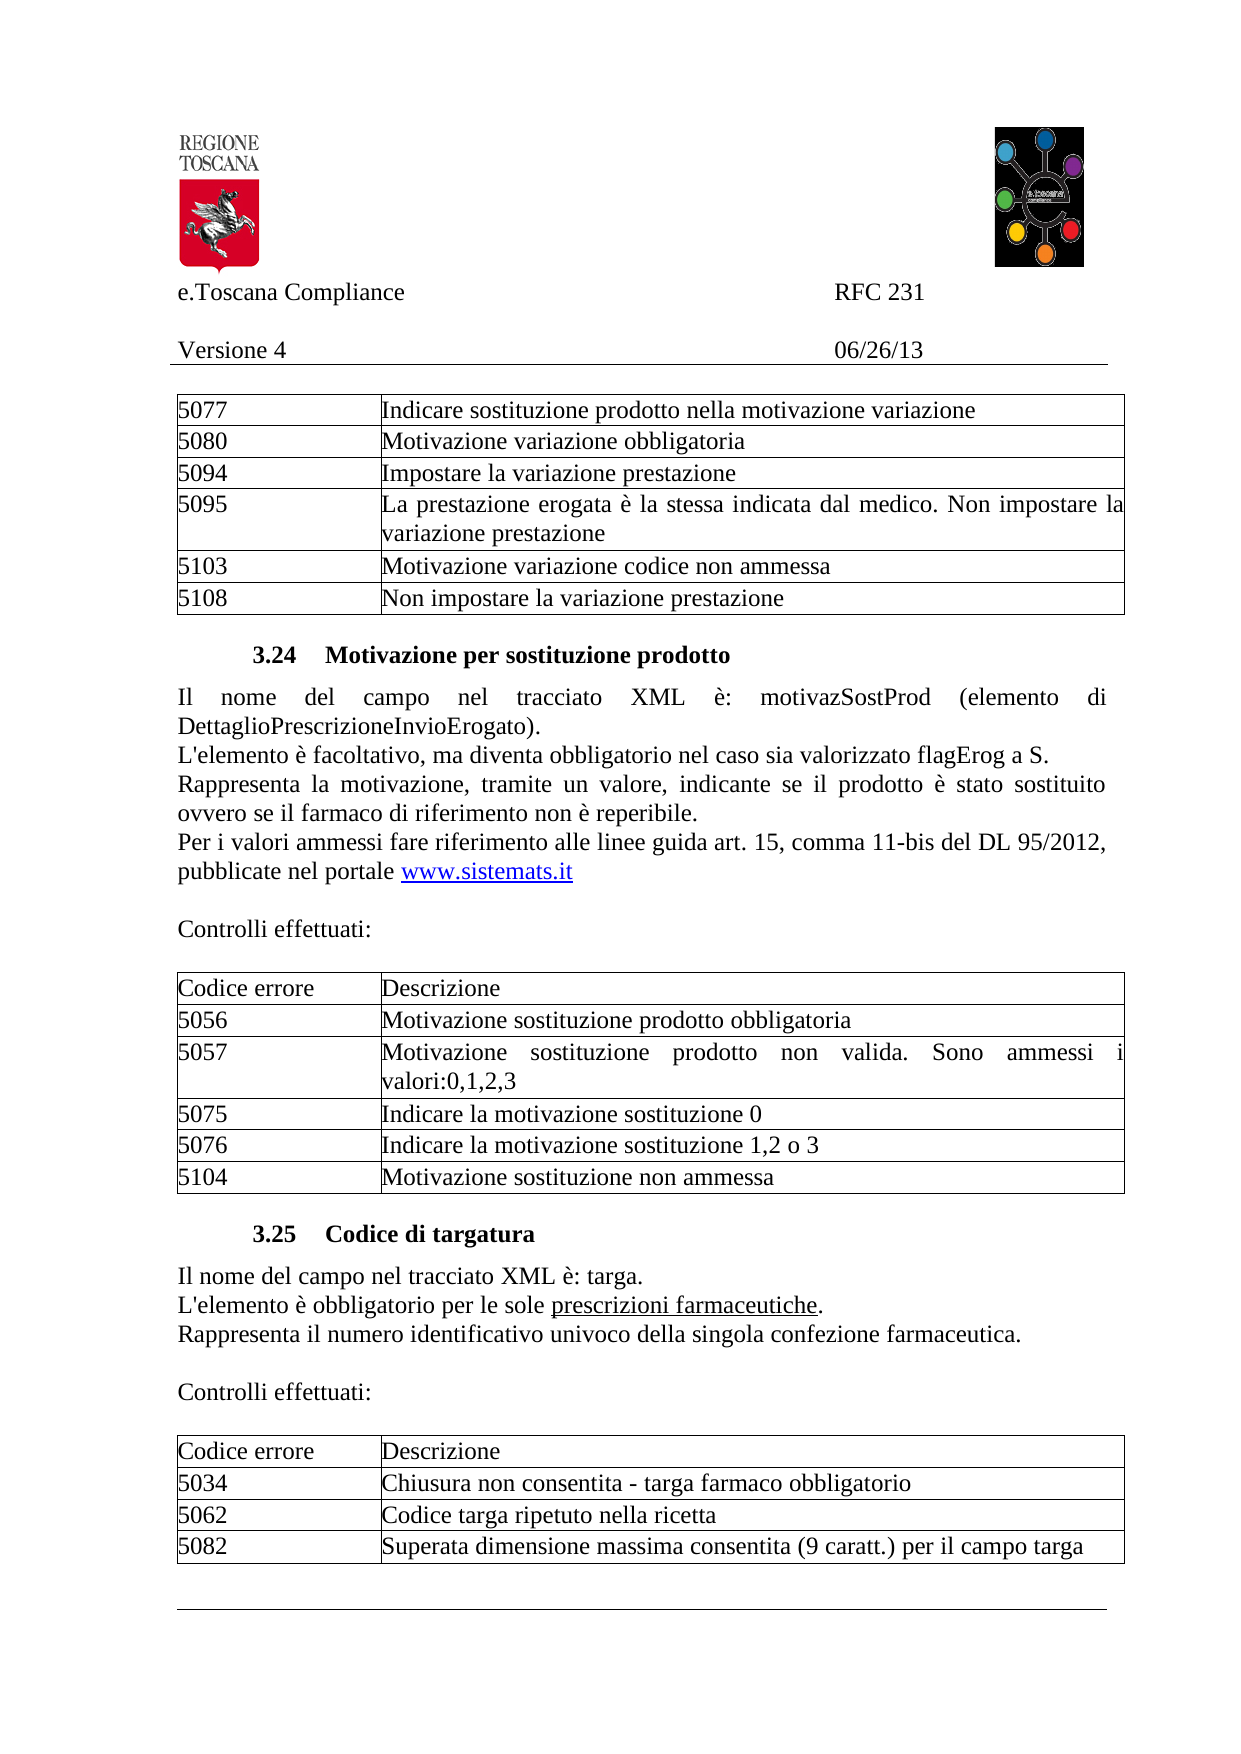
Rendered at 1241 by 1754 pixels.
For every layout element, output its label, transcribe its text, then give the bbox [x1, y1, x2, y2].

table_cell Indicare la motivazione sostituzione 1,2 o 3 [382, 1130, 1124, 1161]
table_cell Motivazione variazione codice non ammessa [382, 551, 1124, 582]
table_header Codice errore [178, 973, 381, 1004]
text Rappresenta il numero identificativo univoco della singola confezione farmaceutica. [177, 1319, 1107, 1348]
table_cell 5108 [178, 583, 381, 614]
text Rappresenta la motivazione, tramite un valore, indicante se il prodotto è stato sostituito ovvero se il farmaco di riferimento non è reperibile. [177, 769, 1107, 827]
table_cell 5094 [178, 458, 381, 488]
table_cell Motivazione sostituzione prodotto non valida. Sono ammessi i valori:0,1,2,3 [382, 1037, 1124, 1098]
table_cell Motivazione sostituzione non ammessa [382, 1162, 1124, 1193]
subtitle Codice di targatura [252, 1219, 1107, 1248]
table_cell 5075 [178, 1099, 381, 1129]
text Il nome del campo nel tracciato XML è: motivazSostProd (elemento di DettaglioPrescrizioneInvioErogato). [177, 682, 1107, 740]
table_cell La prestazione erogata è la stessa indicata dal medico. Non impostare la variazione prestazione [382, 489, 1124, 550]
text Controlli effettuati: [177, 914, 1107, 943]
table_cell 5076 [178, 1130, 381, 1161]
table_cell 5057 [178, 1037, 381, 1098]
table_cell 5077 [178, 395, 381, 425]
table_cell Superata dimensione massima consentita (9 caratt.) per il campo targa [382, 1531, 1124, 1562]
text Per i valori ammessi fare riferimento alle linee guida art. 15, comma 11-bis del DL 95/2012, pubblicate nel portale www.sistemats.it [177, 827, 1107, 885]
table_cell Indicare la motivazione sostituzione 0 [382, 1099, 1124, 1129]
table_cell 5034 [178, 1468, 381, 1498]
table_cell Codice targa ripetuto nella ricetta [382, 1500, 1124, 1530]
table_cell 5104 [178, 1162, 381, 1193]
table_cell Indicare sostituzione prodotto nella motivazione variazione [382, 395, 1124, 425]
table_cell 5062 [178, 1500, 381, 1530]
table_header Descrizione [382, 1436, 1124, 1467]
picture [178, 133, 260, 277]
text Controlli effettuati: [177, 1377, 1107, 1406]
table_cell Chiusura non consentita - targa farmaco obbligatorio [382, 1468, 1124, 1498]
table_cell 5056 [178, 1005, 381, 1036]
text L'elemento è facoltativo, ma diventa obbligatorio nel caso sia valorizzato flagErog a S. [177, 740, 1107, 769]
table_cell Non impostare la variazione prestazione [382, 583, 1124, 614]
text L'elemento è obbligatorio per le sole prescrizioni farmaceutiche. [177, 1290, 1107, 1319]
table_cell 5103 [178, 551, 381, 582]
table_cell Motivazione variazione obbligatoria [382, 426, 1124, 457]
table_cell Impostare la variazione prestazione [382, 458, 1124, 488]
text Il nome del campo nel tracciato XML è: targa. [177, 1261, 1107, 1290]
table_header Descrizione [382, 973, 1124, 1004]
subtitle Motivazione per sostituzione prodotto [252, 640, 1107, 669]
table_cell Motivazione sostituzione prodotto obbligatoria [382, 1005, 1124, 1036]
table_header Codice errore [178, 1436, 381, 1467]
table_cell 5095 [178, 489, 381, 550]
table_cell 5080 [178, 426, 381, 457]
table_cell 5082 [178, 1531, 381, 1562]
